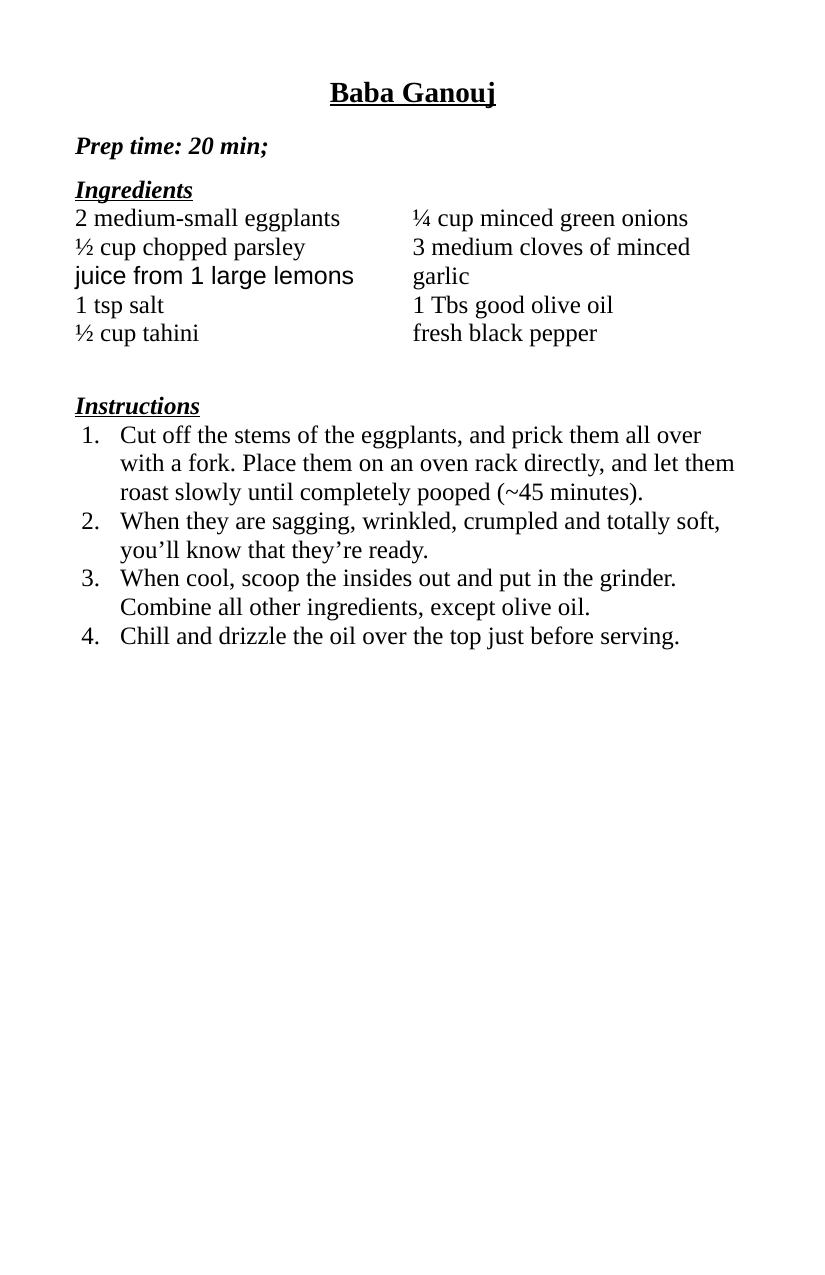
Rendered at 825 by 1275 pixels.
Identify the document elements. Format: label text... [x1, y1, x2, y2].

list When they are sagging, wrinkled, crumpled and totally soft, you’ll know that they’re ready. [75, 506, 750, 563]
text fresh black pepper [412, 318, 750, 347]
text ½ cup tahini [75, 318, 412, 347]
text ½ cup chopped parsley [75, 232, 412, 261]
list When cool, scoop the insides out and put in the grinder. Combine all other ingredients, except olive oil. [75, 563, 750, 621]
subtitle Baba Ganouj [75, 75, 750, 108]
text 1 Tbs good olive oil [412, 290, 750, 318]
text ¼ cup minced green onions [412, 203, 750, 232]
subtitle Prep time: 20 min; [75, 131, 750, 160]
list Cut off the stems of the eggplants, and prick them all over with a fork. Place them on an oven rack directly, and let them roast slowly until completely pooped (~45 minutes). [75, 420, 750, 506]
text 1 tsp salt [75, 290, 412, 318]
text 3 medium cloves of minced garlic [412, 232, 750, 290]
text juice from 1 large lemons [75, 261, 412, 290]
subtitle Instructions [75, 391, 750, 420]
subtitle Ingredients [75, 175, 750, 203]
text 2 medium-small eggplants [75, 203, 412, 232]
list Chill and drizzle the oil over the top just before serving. [75, 621, 750, 650]
